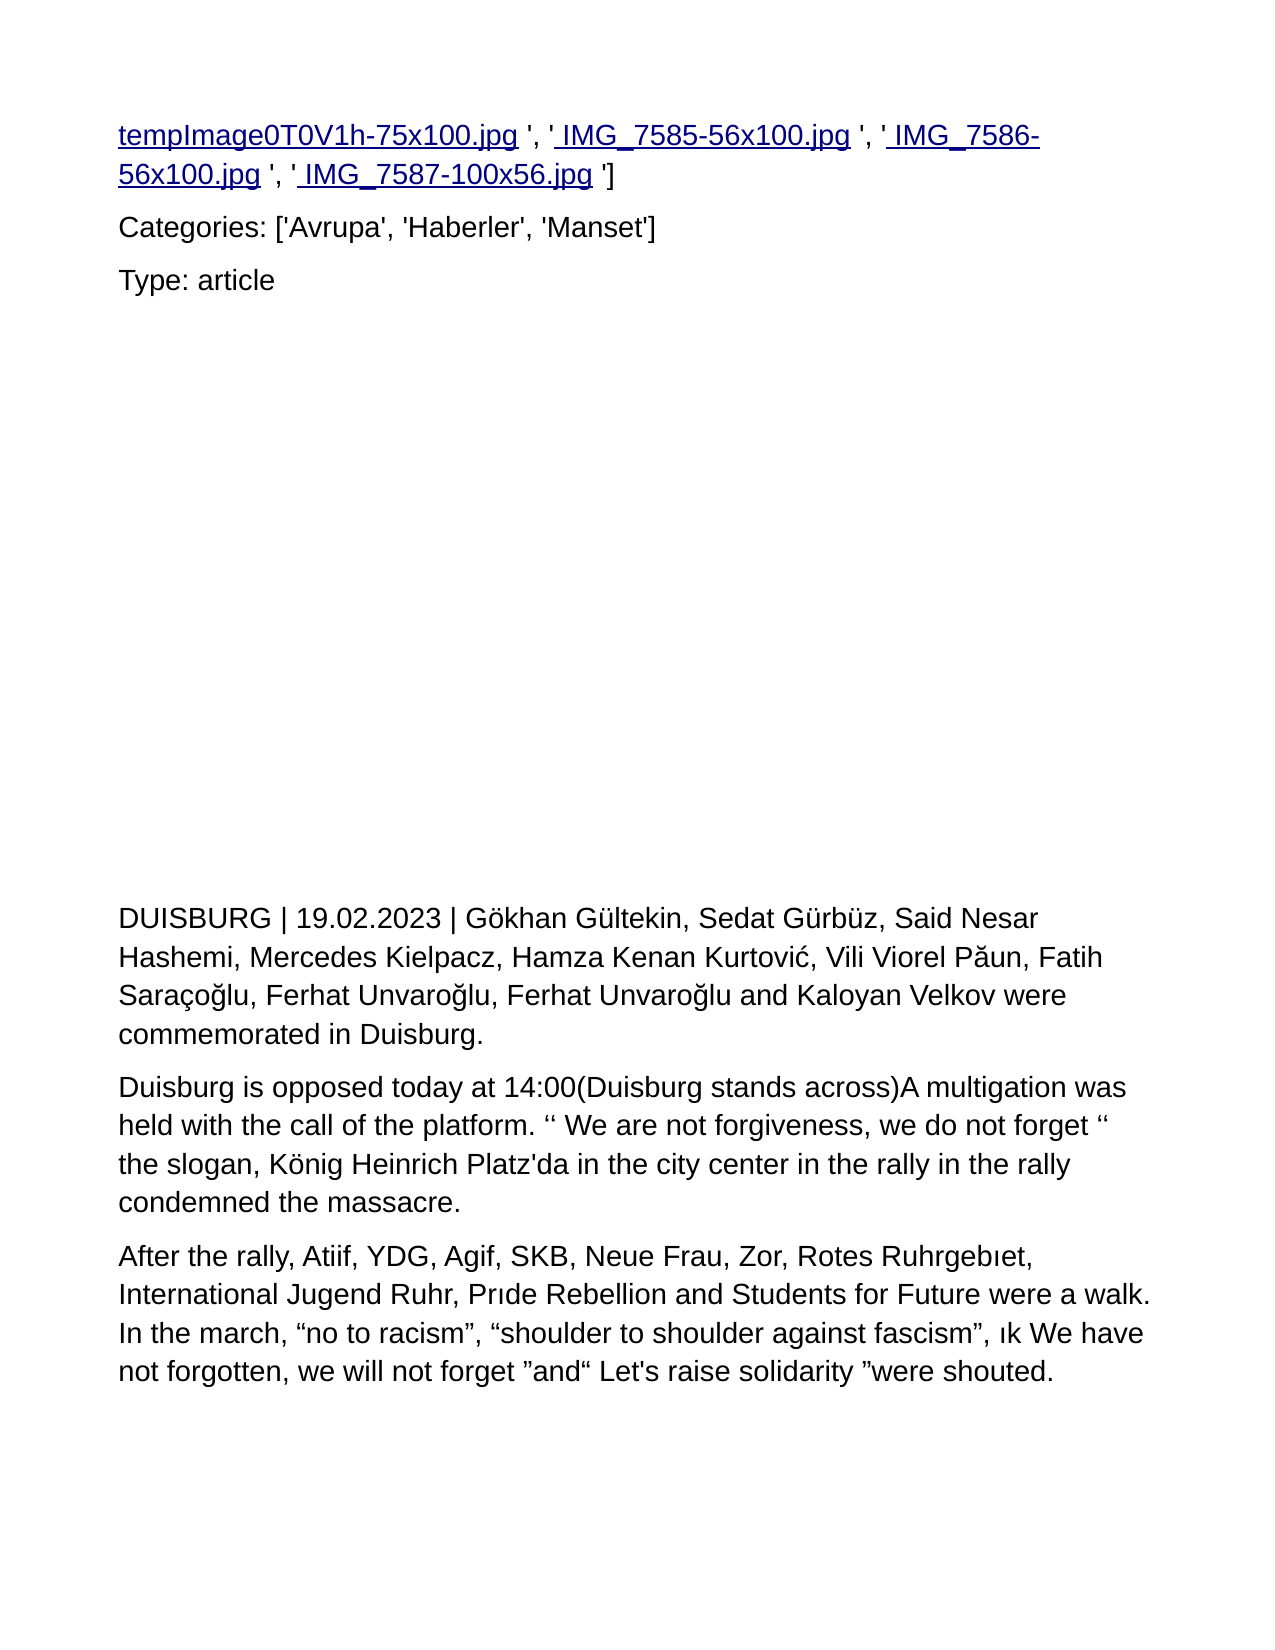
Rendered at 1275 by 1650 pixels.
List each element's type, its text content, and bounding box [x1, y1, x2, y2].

text tempImage0T0V1h-75x100.jpg ', ' IMG_7585-56x100.jpg ', ' IMG_7586-56x100.jpg ', ' IMG_7587-100x56.jpg '] [118, 118, 1157, 190]
text Categories: ['Avrupa', 'Haberler', 'Manset'] [118, 210, 1157, 243]
text Type: article [118, 263, 1157, 296]
text Duisburg is opposed today at 14:00(Duisburg stands across)A multigation was held with the call of the platform. ‘‘ We are not forgiveness, we do not forget ‘‘ the slogan, König Heinrich Platz'da in the city center in the rally in the rally condemned the massacre. [118, 1070, 1157, 1219]
text DUISBURG | 19.02.2023 | Gökhan Gültekin, Sedat Gürbüz, Said Nesar Hashemi, Mercedes Kielpacz, Hamza Kenan Kurtović, Vili Viorel Păun, Fatih Saraçoğlu, Ferhat Unvaroğlu, Ferhat Unvaroğlu and Kaloyan Velkov were commemorated in Duisburg. [118, 316, 1157, 1050]
text After the rally, Atiif, YDG, Agif, SKB, Neue Frau, Zor, Rotes Ruhrgebıet, International Jugend Ruhr, Prıde Rebellion and Students for Future were a walk. In the march, “no to racism”, “shoulder to shoulder against fascism”, ık We have not forgotten, we will not forget ”and“ Let's raise solidarity ”were shouted. [118, 1239, 1157, 1388]
